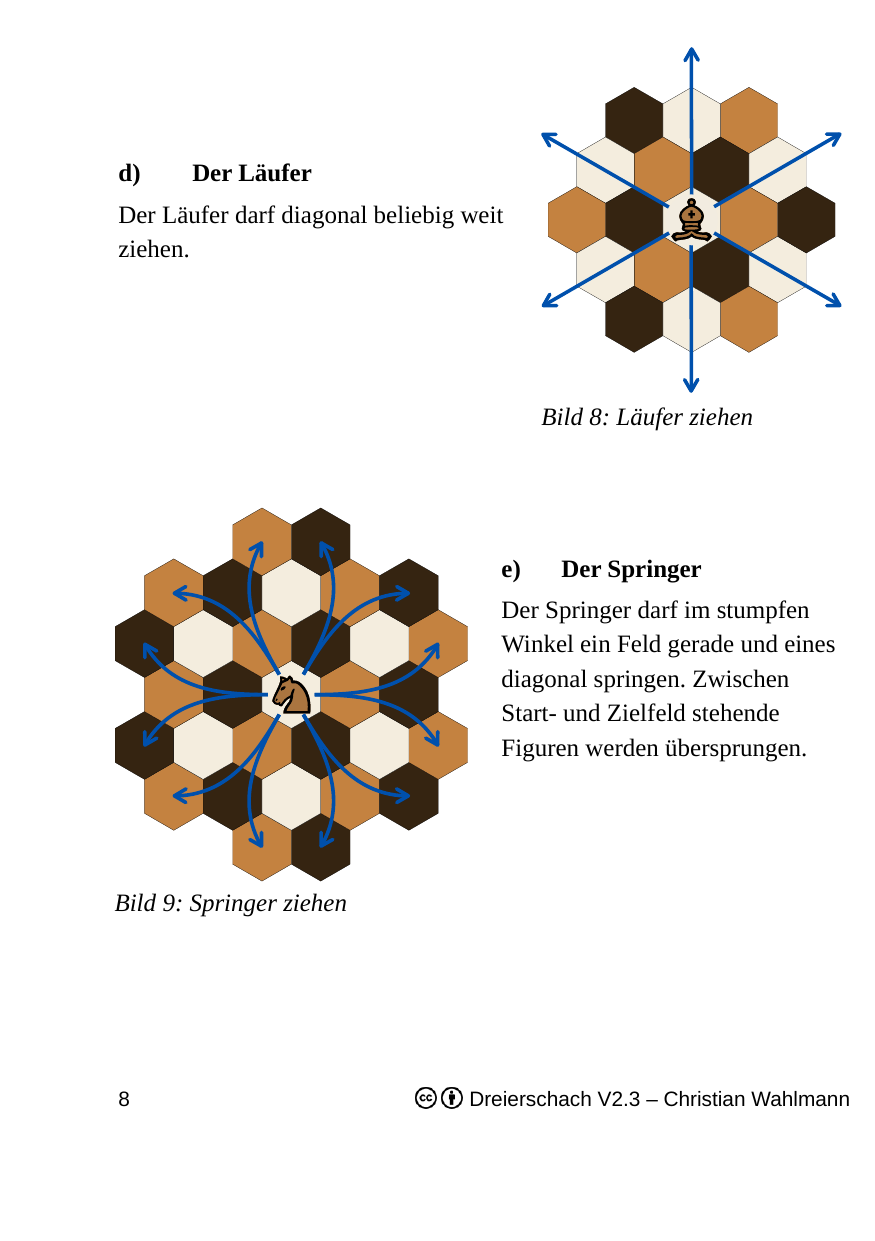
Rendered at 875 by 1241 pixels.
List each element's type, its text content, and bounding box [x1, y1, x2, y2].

picture [413, 1085, 464, 1110]
text Der Läufer darf diagonal beliebig weit ziehen. [118, 200, 541, 263]
text Bild 9: Springer ziehen [114, 507, 472, 917]
subtitle Der Springer [472, 554, 850, 582]
subtitle Der Läufer [118, 158, 541, 187]
text Bild 8: Läufer ziehen [541, 47, 846, 430]
text Der Springer darf im stumpfen Winkel ein Feld gerade und eines diagonal springen. Zwischen Start- und Zielfeld stehende Figuren werden übersprungen. [472, 595, 850, 762]
